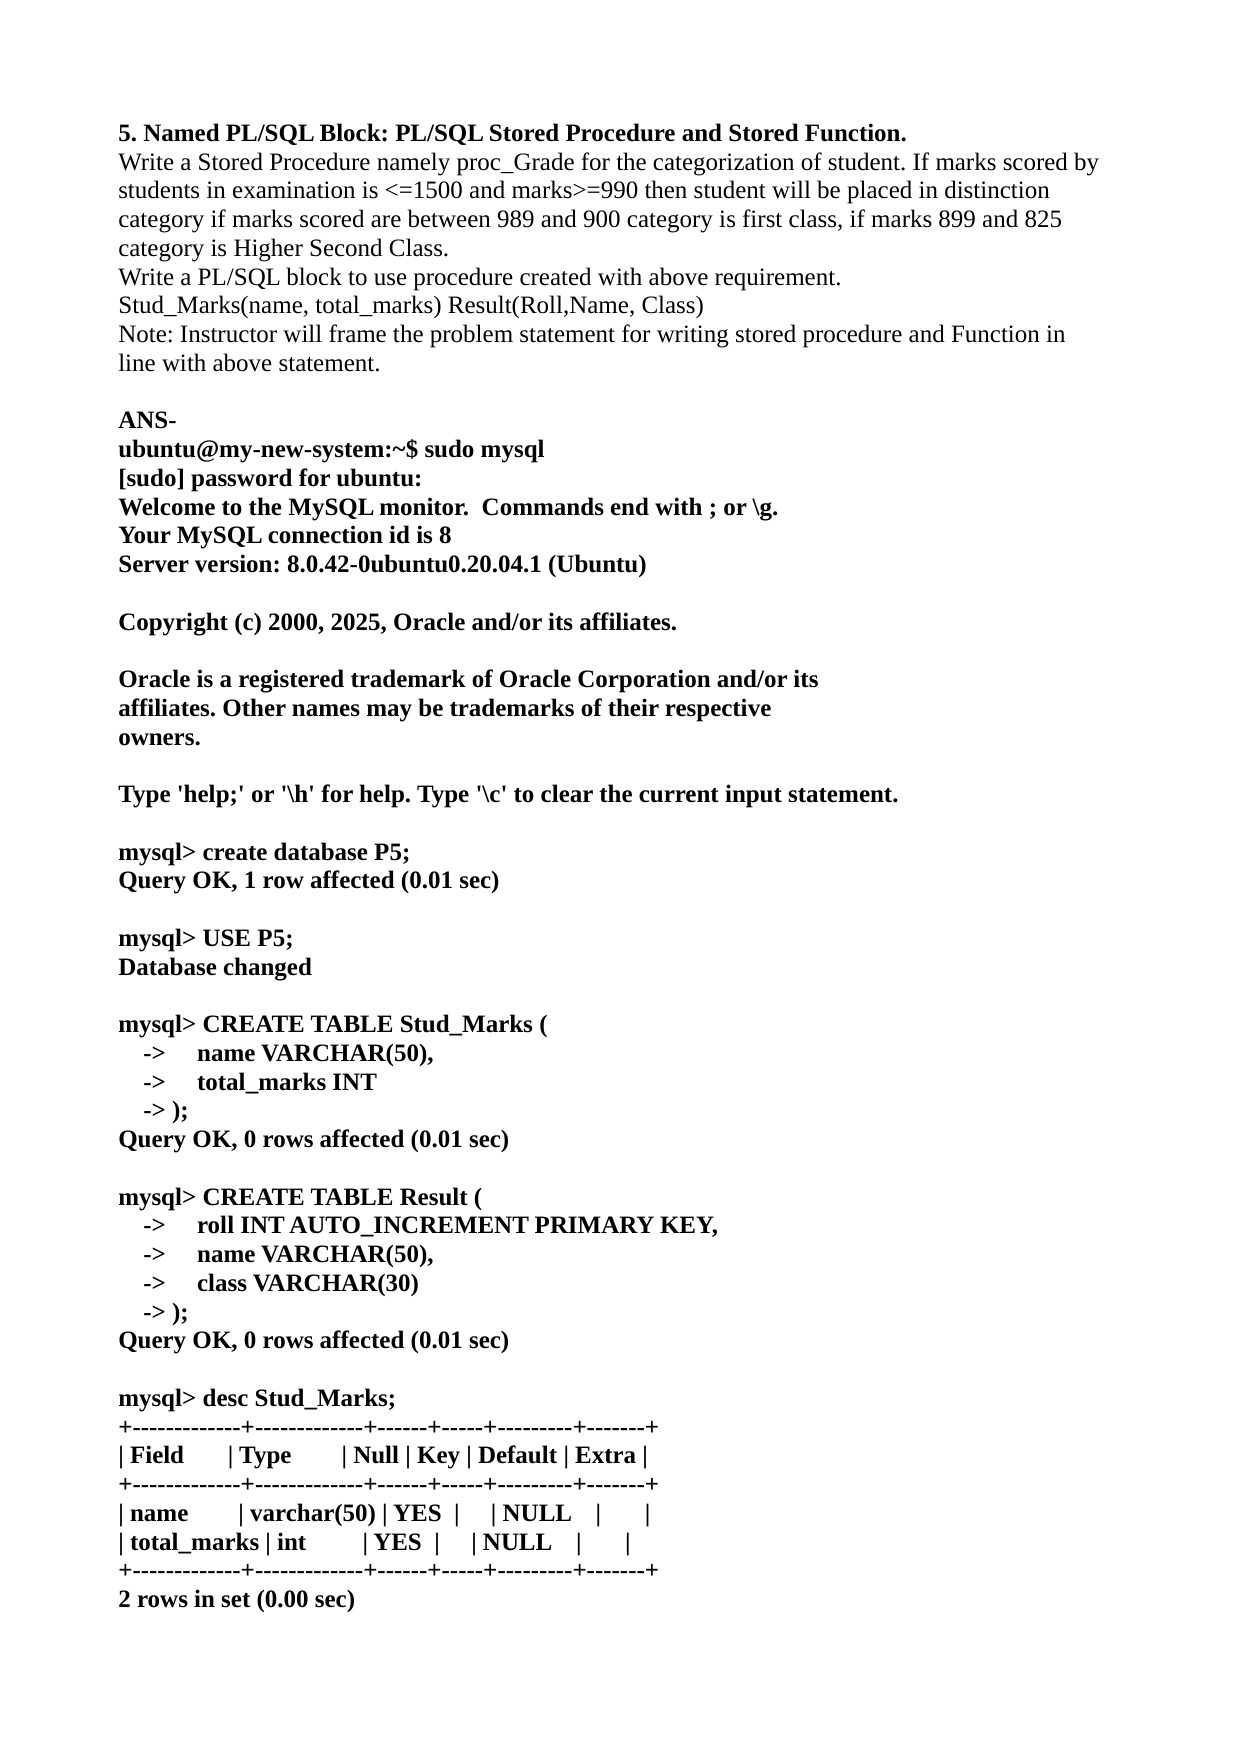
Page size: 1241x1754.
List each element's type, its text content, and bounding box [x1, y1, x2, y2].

text 2 rows in set (0.00 sec) [118, 1584, 1122, 1613]
text Database changed [118, 952, 1122, 981]
text Query OK, 1 row affected (0.01 sec) [118, 866, 1122, 894]
text Query OK, 0 rows affected (0.01 sec) [118, 1326, 1122, 1354]
text students in examination is <=1500 and marks>=990 then student will be placed in distinction [118, 176, 1122, 204]
text mysql> CREATE TABLE Stud_Marks ( [118, 1009, 1122, 1038]
text Write a PL/SQL block to use procedure created with above requirement. [118, 262, 1122, 291]
text +-------------+-------------+------+-----+---------+-------+ [118, 1412, 1122, 1441]
text +-------------+-------------+------+-----+---------+-------+ [118, 1469, 1122, 1498]
text mysql> CREATE TABLE Result ( [118, 1182, 1122, 1211]
text mysql> create database P5; [118, 837, 1122, 866]
text -> name VARCHAR(50), [118, 1239, 1122, 1268]
text -> name VARCHAR(50), [118, 1038, 1122, 1067]
text -> ); [118, 1297, 1122, 1326]
text line with above statement. [118, 348, 1122, 377]
text -> total_marks INT [118, 1067, 1122, 1096]
text Note: Instructor will frame the problem statement for writing stored procedure and Function in [118, 319, 1122, 348]
text Your MySQL connection id is 8 [118, 521, 1122, 549]
text category if marks scored are between 989 and 900 category is first class, if marks 899 and 825 [118, 204, 1122, 233]
text -> ); [118, 1096, 1122, 1124]
text Query OK, 0 rows affected (0.01 sec) [118, 1124, 1122, 1153]
text Copyright (c) 2000, 2025, Oracle and/or its affiliates. [118, 607, 1122, 636]
text owners. [118, 722, 1122, 751]
text Welcome to the MySQL monitor. Commands end with ; or \g. [118, 492, 1122, 521]
text mysql> USE P5; [118, 923, 1122, 952]
text Server version: 8.0.42-0ubuntu0.20.04.1 (Ubuntu) [118, 549, 1122, 578]
text Type 'help;' or '\h' for help. Type '\c' to clear the current input statement. [118, 779, 1122, 808]
text ubuntu@my-new-system:~$ sudo mysql [118, 434, 1122, 463]
text | Field | Type | Null | Key | Default | Extra | [118, 1441, 1122, 1469]
text | name | varchar(50) | YES | | NULL | | [118, 1498, 1122, 1527]
text | total_marks | int | YES | | NULL | | [118, 1527, 1122, 1556]
text -> class VARCHAR(30) [118, 1268, 1122, 1297]
text Stud_Marks(name, total_marks) Result(Roll,Name, Class) [118, 291, 1122, 319]
text [sudo] password for ubuntu: [118, 463, 1122, 492]
text mysql> desc Stud_Marks; [118, 1383, 1122, 1412]
text 5. Named PL/SQL Block: PL/SQL Stored Procedure and Stored Function. [118, 118, 1122, 147]
text category is Higher Second Class. [118, 233, 1122, 262]
text +-------------+-------------+------+-----+---------+-------+ [118, 1556, 1122, 1584]
text Write a Stored Procedure namely proc_Grade for the categorization of student. If marks scored by [118, 147, 1122, 176]
text Oracle is a registered trademark of Oracle Corporation and/or its [118, 664, 1122, 693]
text -> roll INT AUTO_INCREMENT PRIMARY KEY, [118, 1211, 1122, 1239]
text ANS- [118, 406, 1122, 434]
text affiliates. Other names may be trademarks of their respective [118, 693, 1122, 722]
